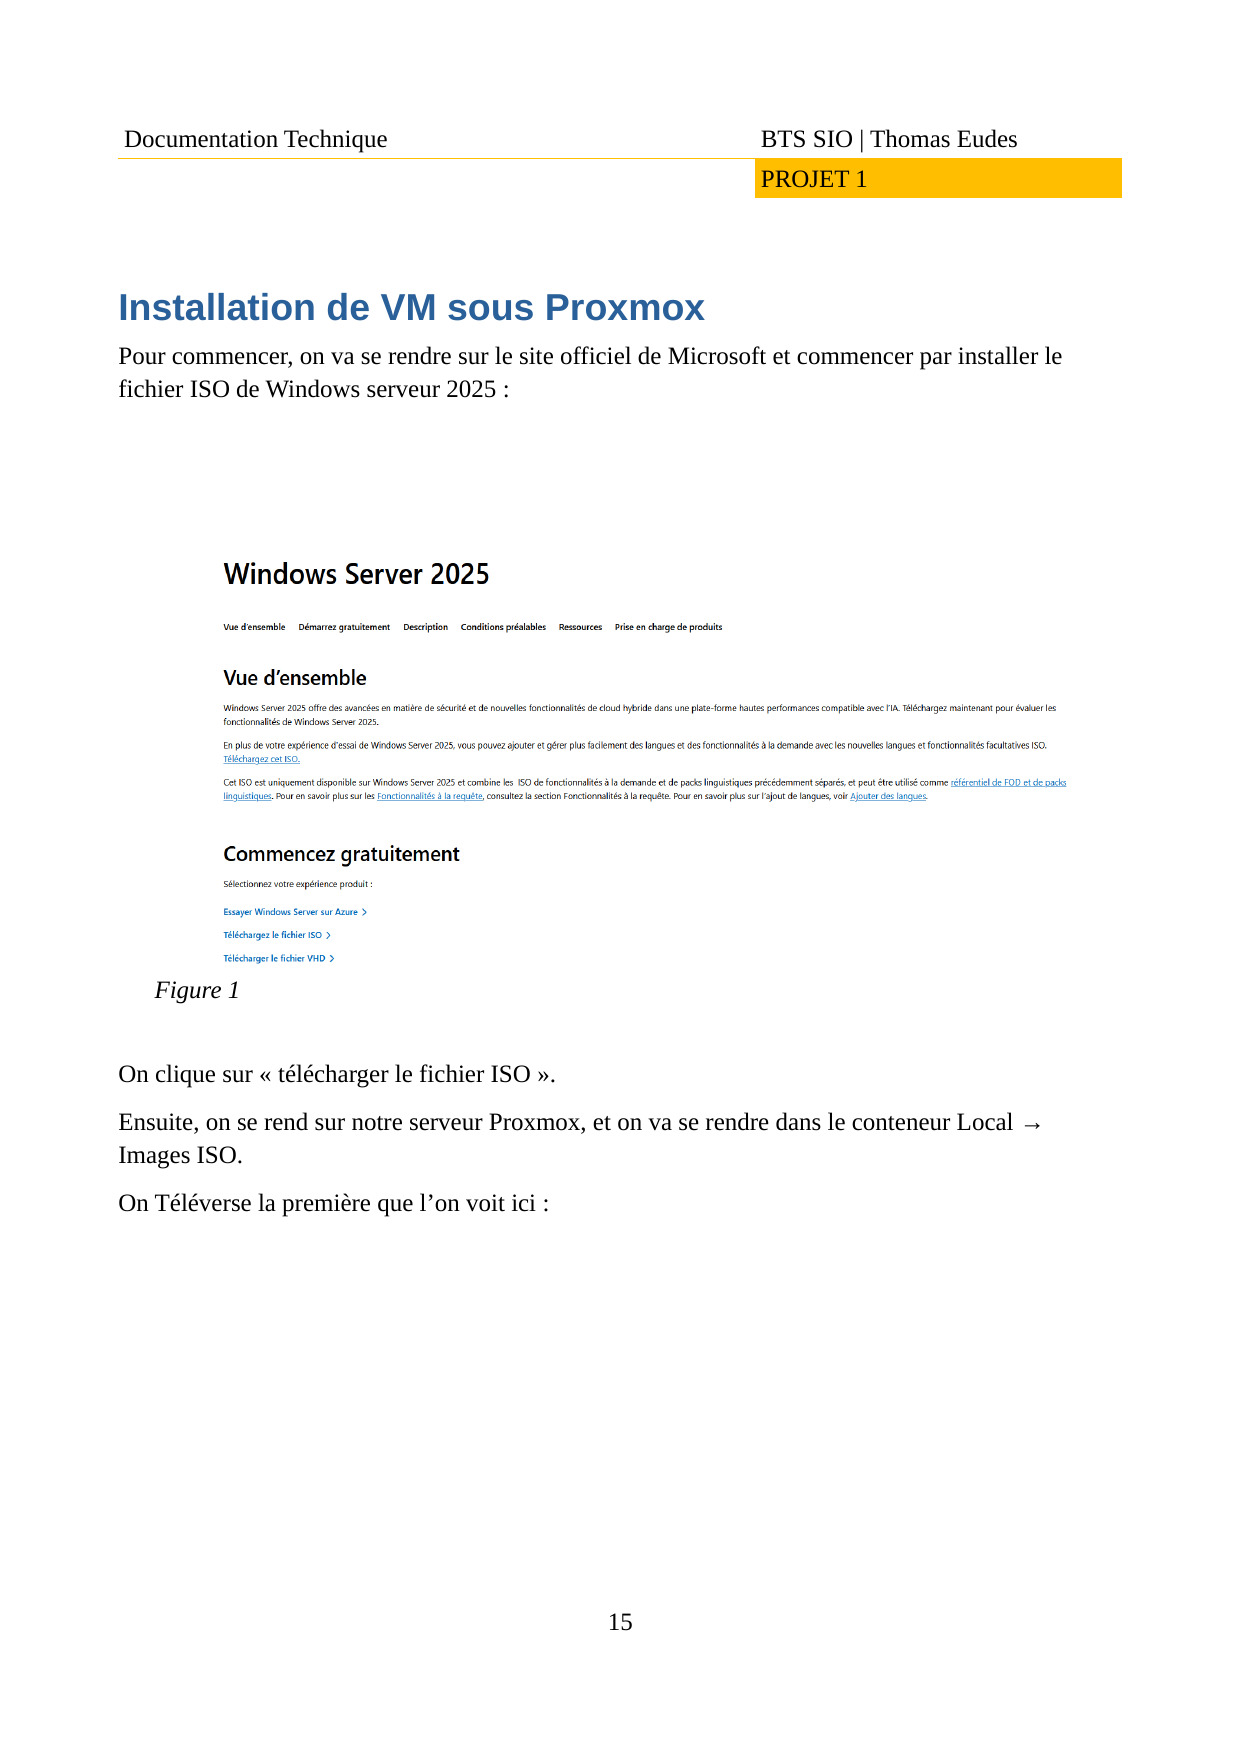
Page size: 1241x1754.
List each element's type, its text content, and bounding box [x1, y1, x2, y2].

subtitle Installation de VM sous Proxmox [118, 286, 1122, 329]
picture [154, 517, 1159, 975]
text Pour commencer, on va se rendre sur le site officiel de Microsoft et commencer par installer le fichier ISO de Windows serveur 2025 : [118, 341, 1122, 403]
text Ensuite, on se rend sur notre serveur Proxmox, et on va se rendre dans le conteneur Local → Images ISO. [118, 1107, 1122, 1169]
text Figure 1 [154, 975, 1158, 1004]
text On Téléverse la première que l’on voit ici : [118, 1188, 1122, 1216]
text On clique sur « télécharger le fichier ISO ». [118, 1059, 1122, 1088]
